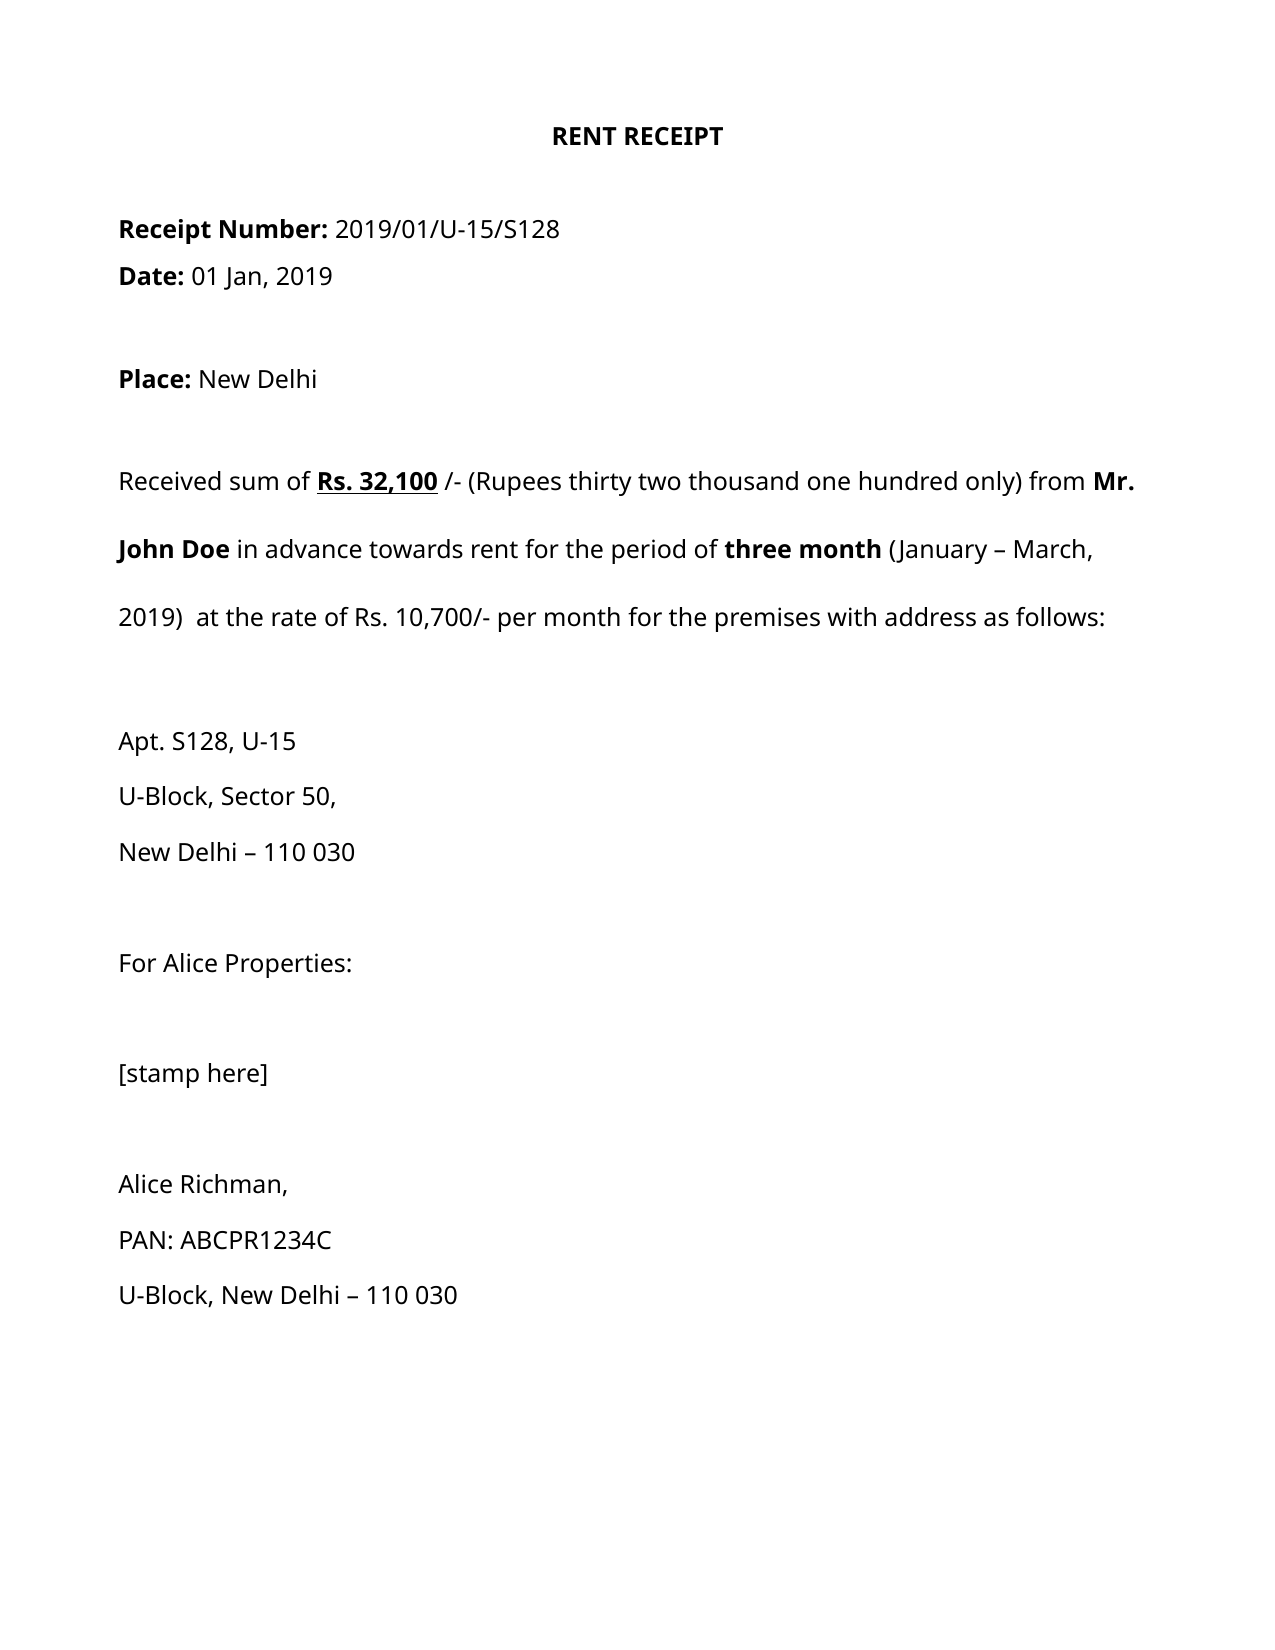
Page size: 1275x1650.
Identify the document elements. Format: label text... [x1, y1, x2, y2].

text RENT RECEIPT [118, 118, 1157, 152]
text U-Block, Sector 50, [118, 779, 1157, 813]
text New Delhi – 110 030 [118, 834, 1157, 868]
text Receipt Number: 2019/01/U-15/S128 [118, 212, 1157, 246]
text Alice Richman, [118, 1167, 1157, 1201]
text Apt. S128, U-15 [118, 724, 1157, 758]
text Date: 01 Jan, 2019 [118, 259, 1157, 293]
text [stamp here] [118, 1056, 1157, 1090]
text For Alice Properties: [118, 945, 1157, 979]
text Received sum of Rs. 32,100 /- (Rupees thirty two thousand one hundred only) from Mr. John Doe in advance towards rent for the period of three month (January – March, 2019) at the rate of Rs. 10,700/- per month for the premises with address as follows: [118, 464, 1157, 634]
text Place: New Delhi [118, 361, 1157, 396]
text U-Block, New Delhi – 110 030 [118, 1278, 1157, 1312]
text PAN: ABCPR1234C [118, 1222, 1157, 1256]
